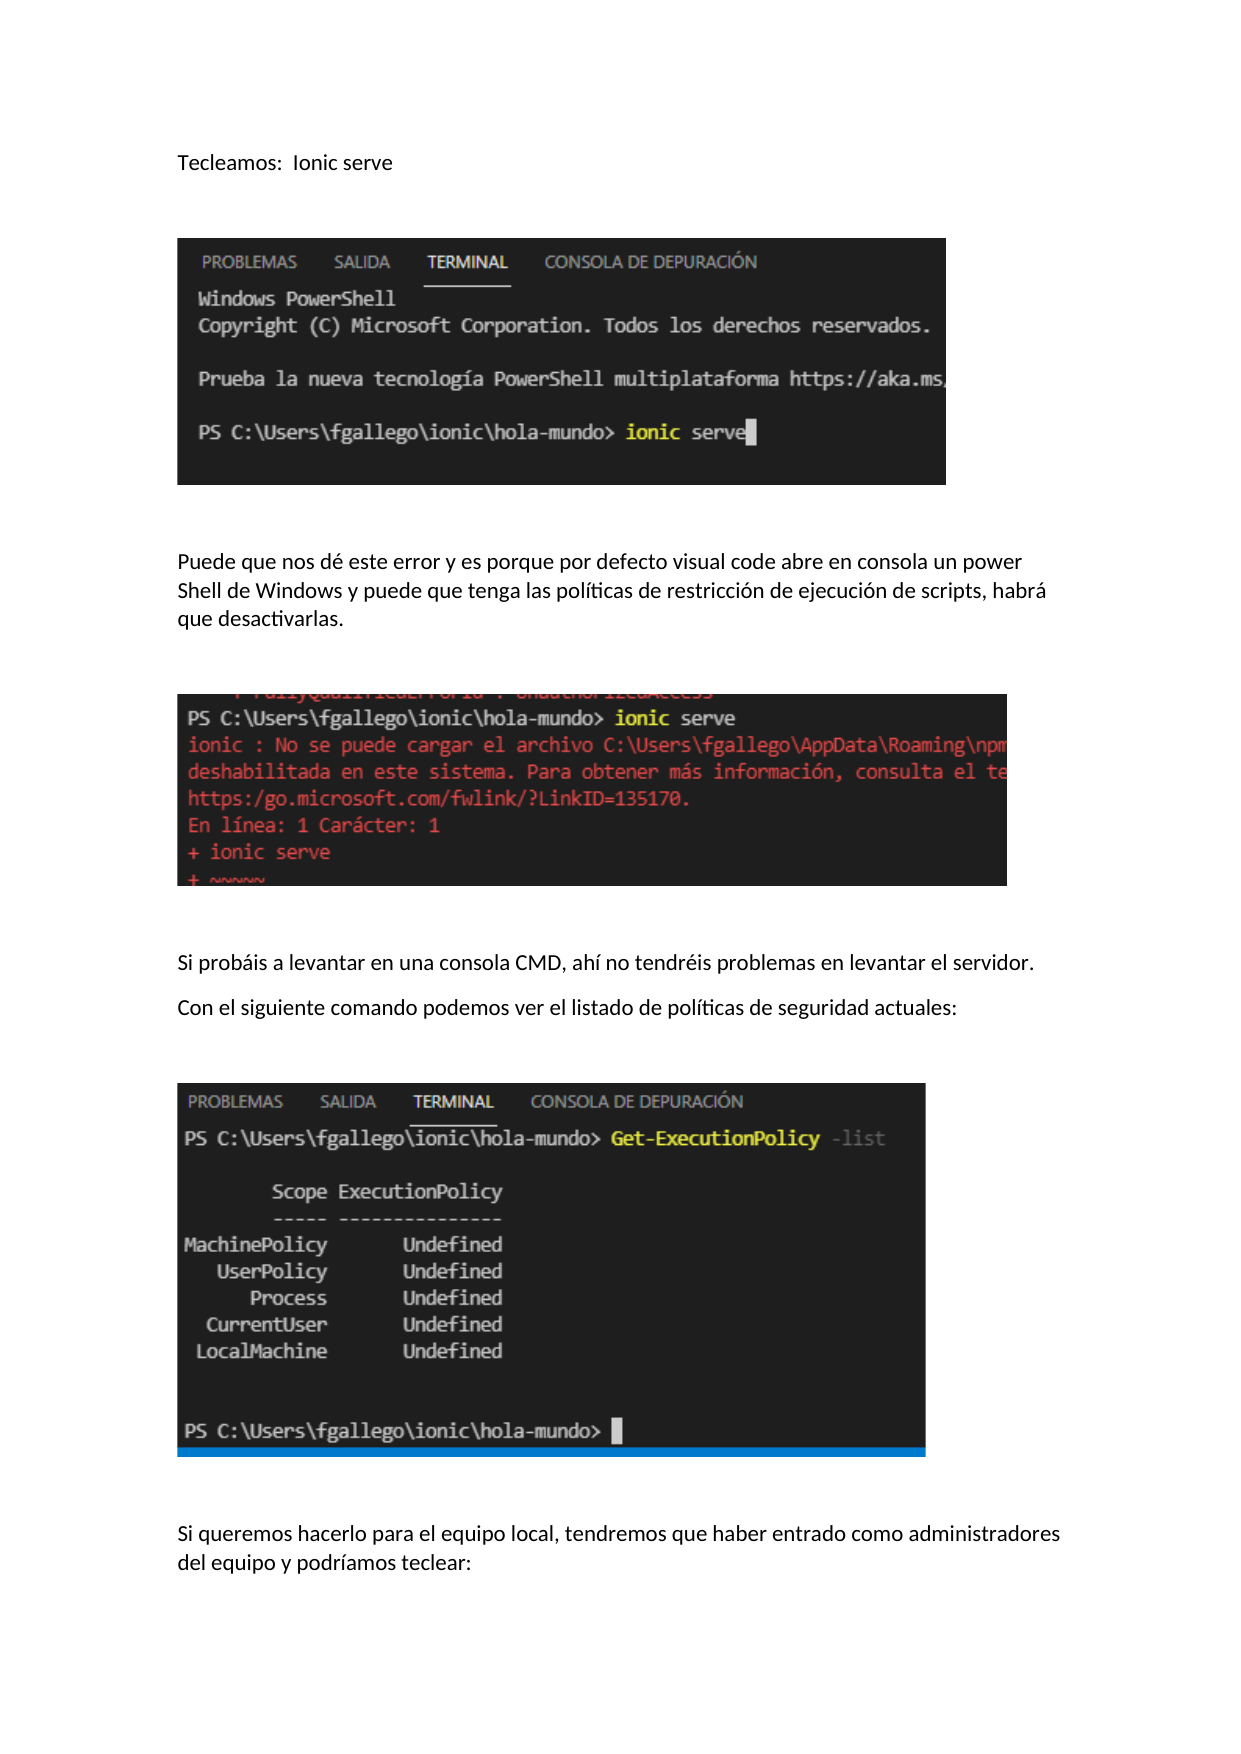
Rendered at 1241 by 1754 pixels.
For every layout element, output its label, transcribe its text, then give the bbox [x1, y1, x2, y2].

text Si queremos hacerlo para el equipo local, tendremos que haber entrado como administradores del equipo y podríamos teclear: [177, 1519, 1063, 1576]
text Puede que nos dé este error y es porque por defecto visual code abre en consola un power Shell de Windows y puede que tenga las políticas de restricción de ejecución de scripts, habrá que desactivarlas. [177, 547, 1063, 632]
text Con el siguiente comando podemos ver el listado de políticas de seguridad actuales: [177, 993, 1063, 1021]
text Tecleamos: Ionic serve [177, 148, 1063, 176]
text Si probáis a levantar en una consola CMD, ahí no tendréis problemas en levantar el servidor. [177, 948, 1063, 976]
